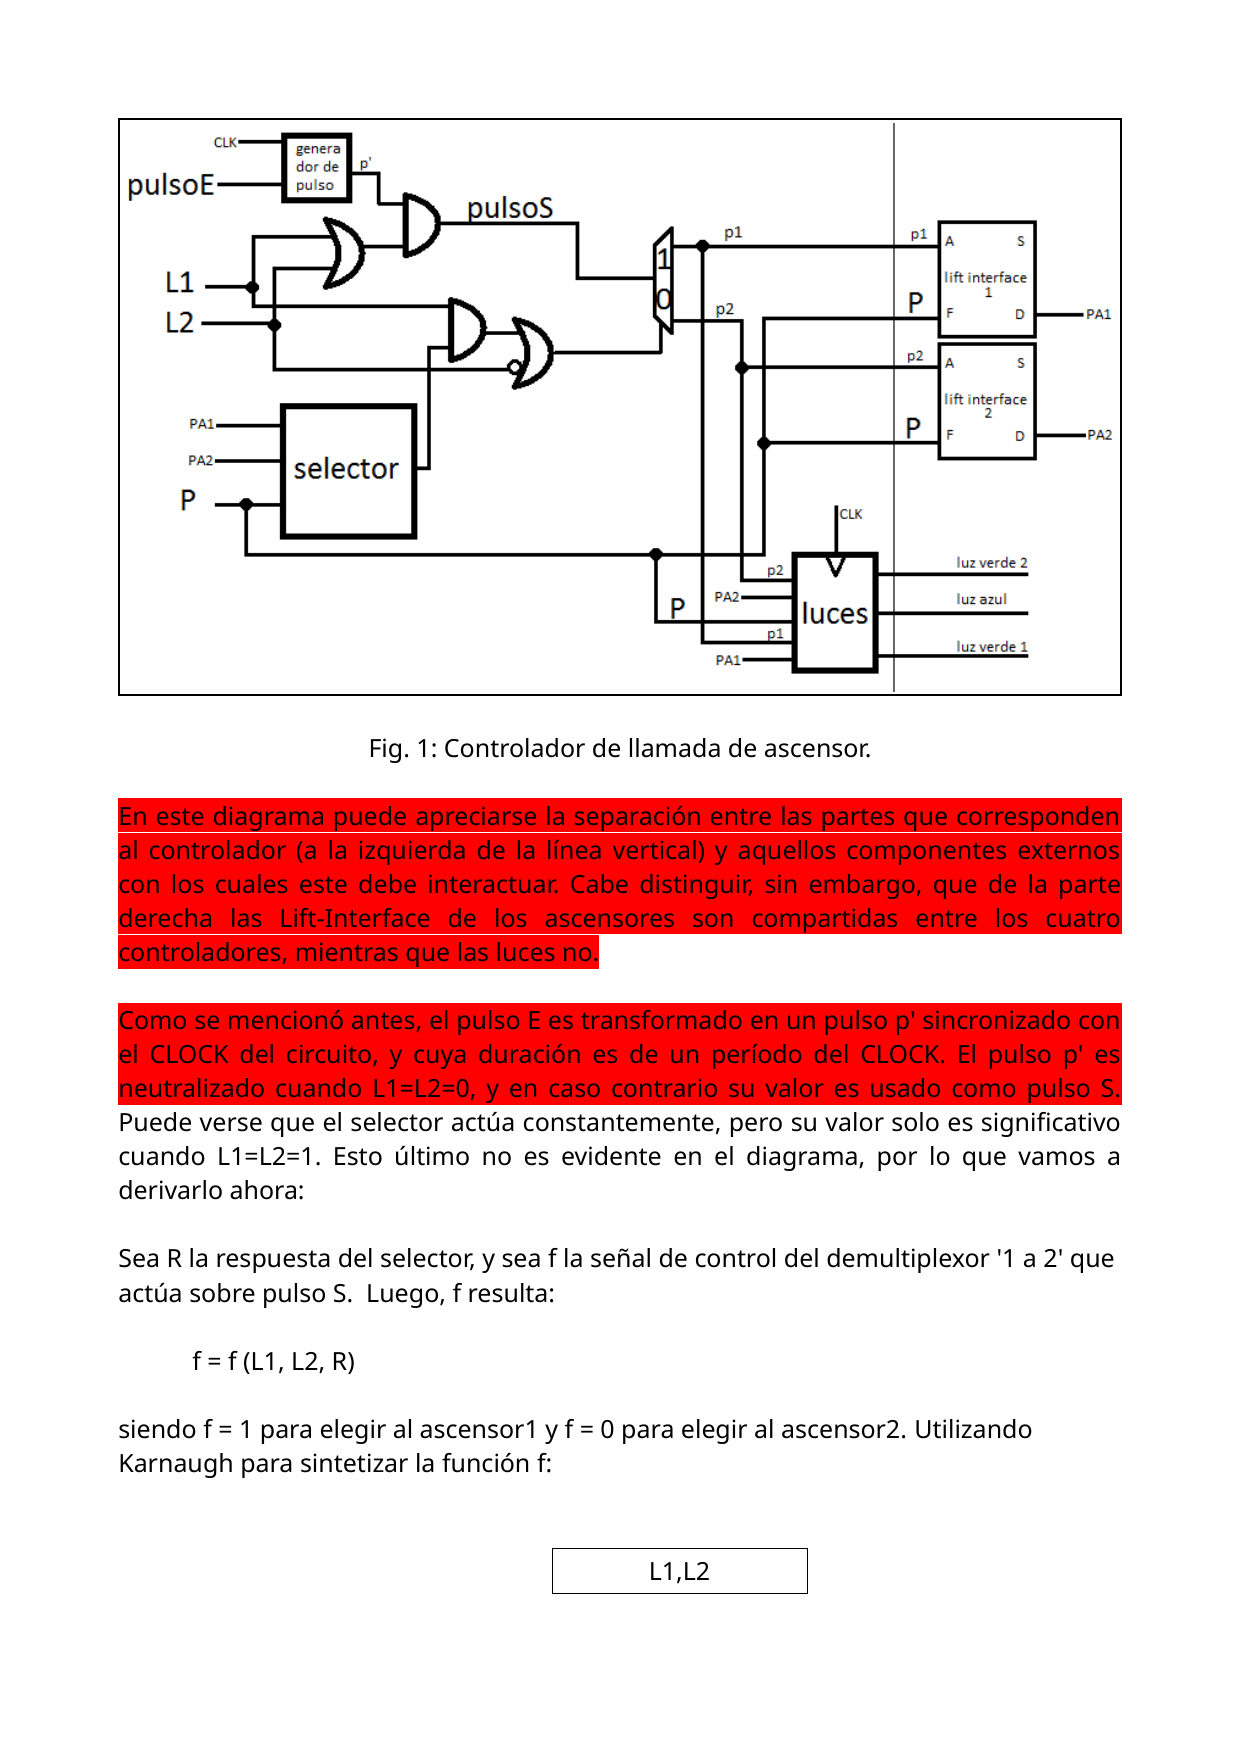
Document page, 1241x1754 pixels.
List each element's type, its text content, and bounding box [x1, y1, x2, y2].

table_header [434, 1548, 552, 1593]
text En este diagrama puede apreciarse la separación entre las partes que corresponden al controlador (a la izquierda de la línea vertical) y aquellos componentes externos con los cuales este debe interactuar. Cabe distinguir, sin embargo, que de la parte derecha las Lift-Interface de los ascensores son compartidas entre los cuatro controladores, mientras que las luces no. [118, 798, 1122, 969]
text Sea R la respuesta del selector, y sea f la señal de control del demultiplexor '1 a 2' que actúa sobre pulso S. Luego, f resulta: [118, 1241, 1122, 1309]
text Fig. 1: Controlador de llamada de ascensor. [118, 730, 1122, 764]
text Como se mencionó antes, el pulso E es transformado en un pulso p' sincronizado con el CLOCK del circuito, y cuya duración es de un período del CLOCK. El pulso p' es neutralizado cuando L1=L2=0, y en caso contrario su valor es usado como pulso S. Puede verse que el selector actúa constantemente, pero su valor solo es significativo cuando L1=L2=1. Esto último no es evidente en el diagrama, por lo que vamos a derivarlo ahora: [118, 1003, 1122, 1207]
picture [123, 123, 1118, 692]
table_header L1,L2 [553, 1549, 807, 1593]
text f = f (L1, L2, R) [118, 1343, 1122, 1377]
text siendo f = 1 para elegir al ascensor1 y f = 0 para elegir al ascensor2. Utilizando Karnaugh para sintetizar la función f: [118, 1411, 1122, 1479]
